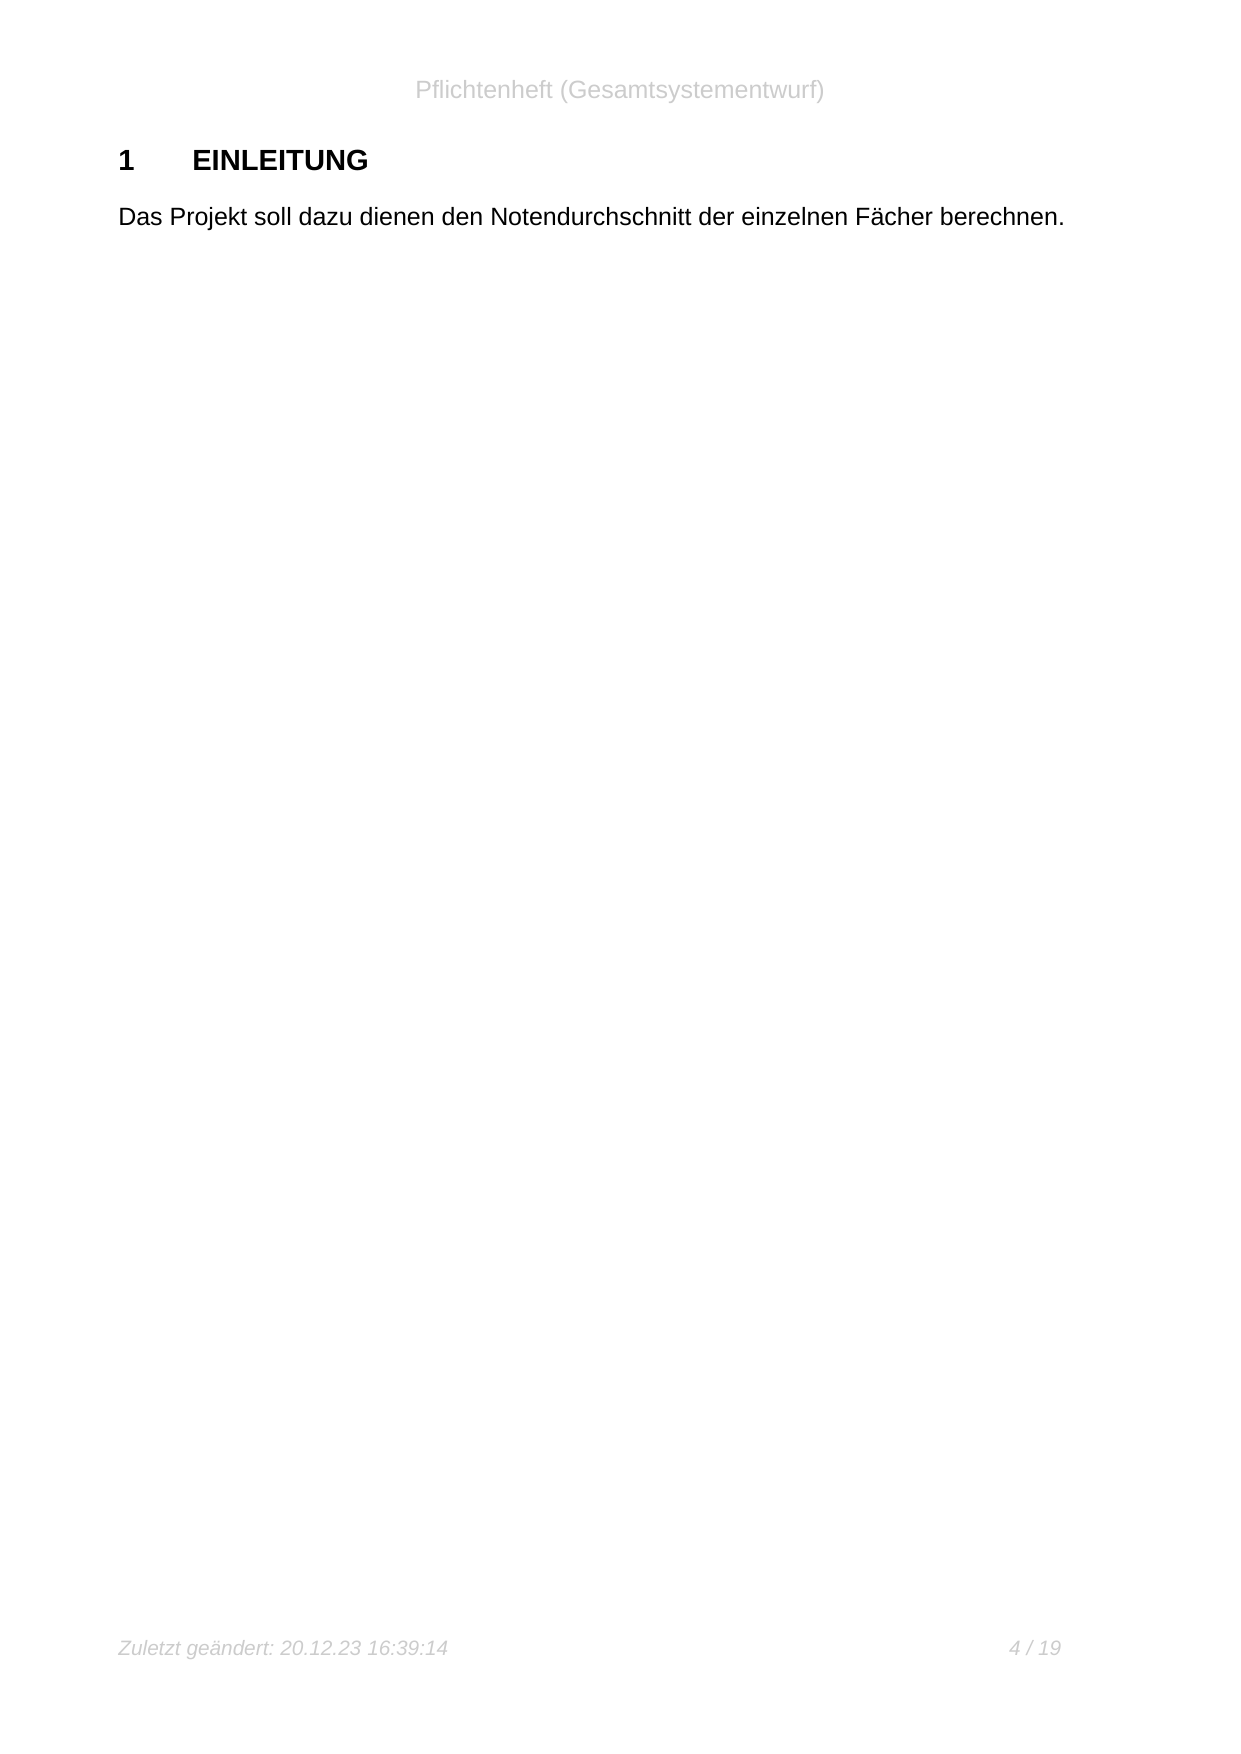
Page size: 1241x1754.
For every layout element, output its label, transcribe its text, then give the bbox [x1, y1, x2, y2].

subtitle Einleitung [118, 143, 1122, 177]
text Das Projekt soll dazu dienen den Notendurchschnitt der einzelnen Fächer berechnen. [118, 202, 1122, 230]
